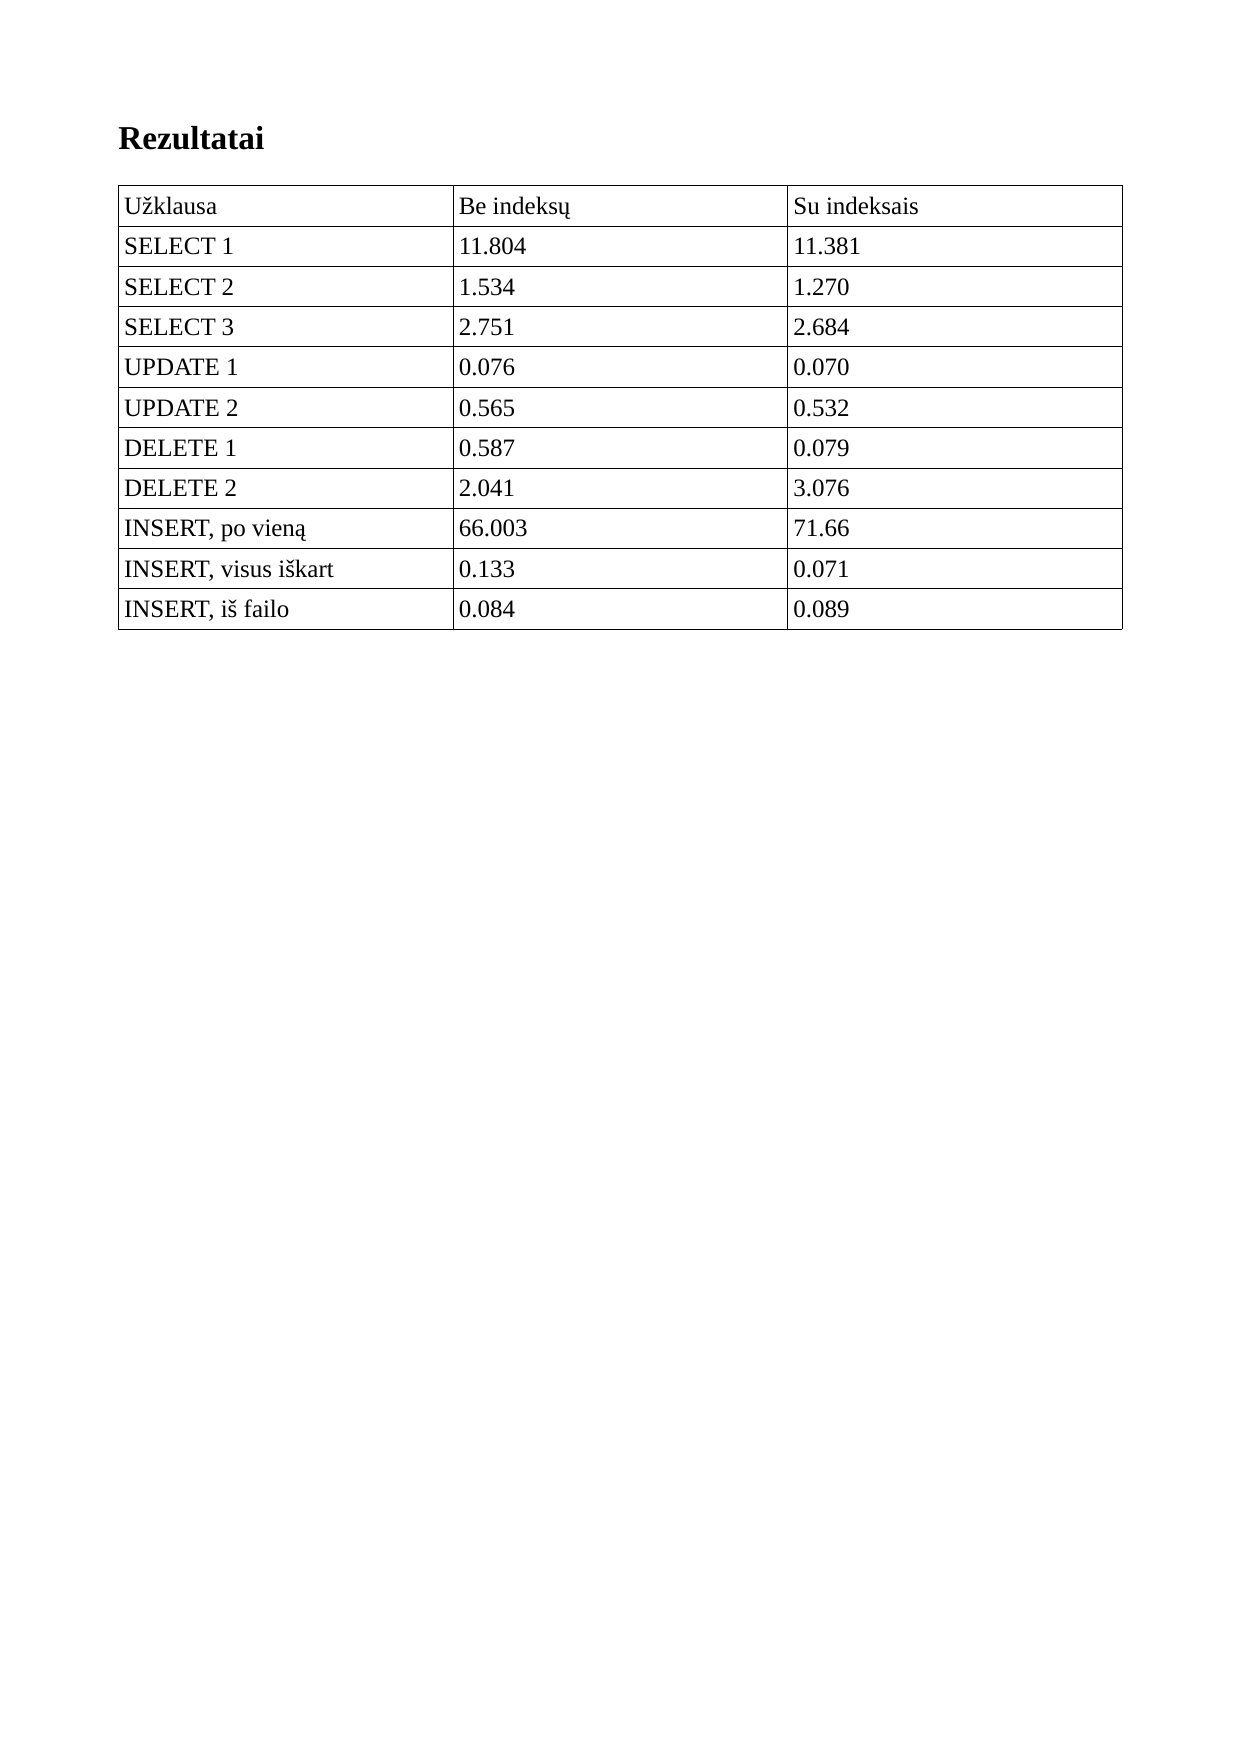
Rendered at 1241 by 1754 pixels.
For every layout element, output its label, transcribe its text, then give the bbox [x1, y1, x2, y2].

table_cell 0.089 [788, 589, 1122, 629]
table_header Be indeksų [454, 186, 787, 226]
table_cell 0.565 [454, 388, 787, 427]
table_cell 2.041 [454, 469, 787, 508]
table_cell 11.804 [454, 227, 787, 266]
table_header Su indeksais [788, 186, 1122, 226]
table_cell INSERT, visus iškart [119, 549, 453, 588]
table_cell 0.071 [788, 549, 1122, 588]
table_cell INSERT, po vieną [119, 509, 453, 548]
table_cell 0.076 [454, 347, 787, 387]
table_cell 66.003 [454, 509, 787, 548]
table_cell 0.587 [454, 428, 787, 467]
table_cell 71.66 [788, 509, 1122, 548]
table_cell 2.751 [454, 307, 787, 346]
table_cell 0.070 [788, 347, 1122, 387]
table_cell DELETE 2 [119, 469, 453, 508]
table_cell 0.532 [788, 388, 1122, 427]
table_cell 0.084 [454, 589, 787, 629]
table_cell DELETE 1 [119, 428, 453, 467]
table_cell 1.270 [788, 267, 1122, 306]
table_cell 11.381 [788, 227, 1122, 266]
table_cell SELECT 2 [119, 267, 453, 306]
table_cell UPDATE 1 [119, 347, 453, 387]
table_cell 2.684 [788, 307, 1122, 346]
table_cell 1.534 [454, 267, 787, 306]
table_cell 3.076 [788, 469, 1122, 508]
table_header Užklausa [119, 186, 453, 226]
text Rezultatai [118, 118, 1122, 156]
table_cell 0.079 [788, 428, 1122, 467]
table_cell SELECT 1 [119, 227, 453, 266]
table_cell SELECT 3 [119, 307, 453, 346]
table_cell 0.133 [454, 549, 787, 588]
table_cell INSERT, iš failo [119, 589, 453, 629]
table_cell UPDATE 2 [119, 388, 453, 427]
